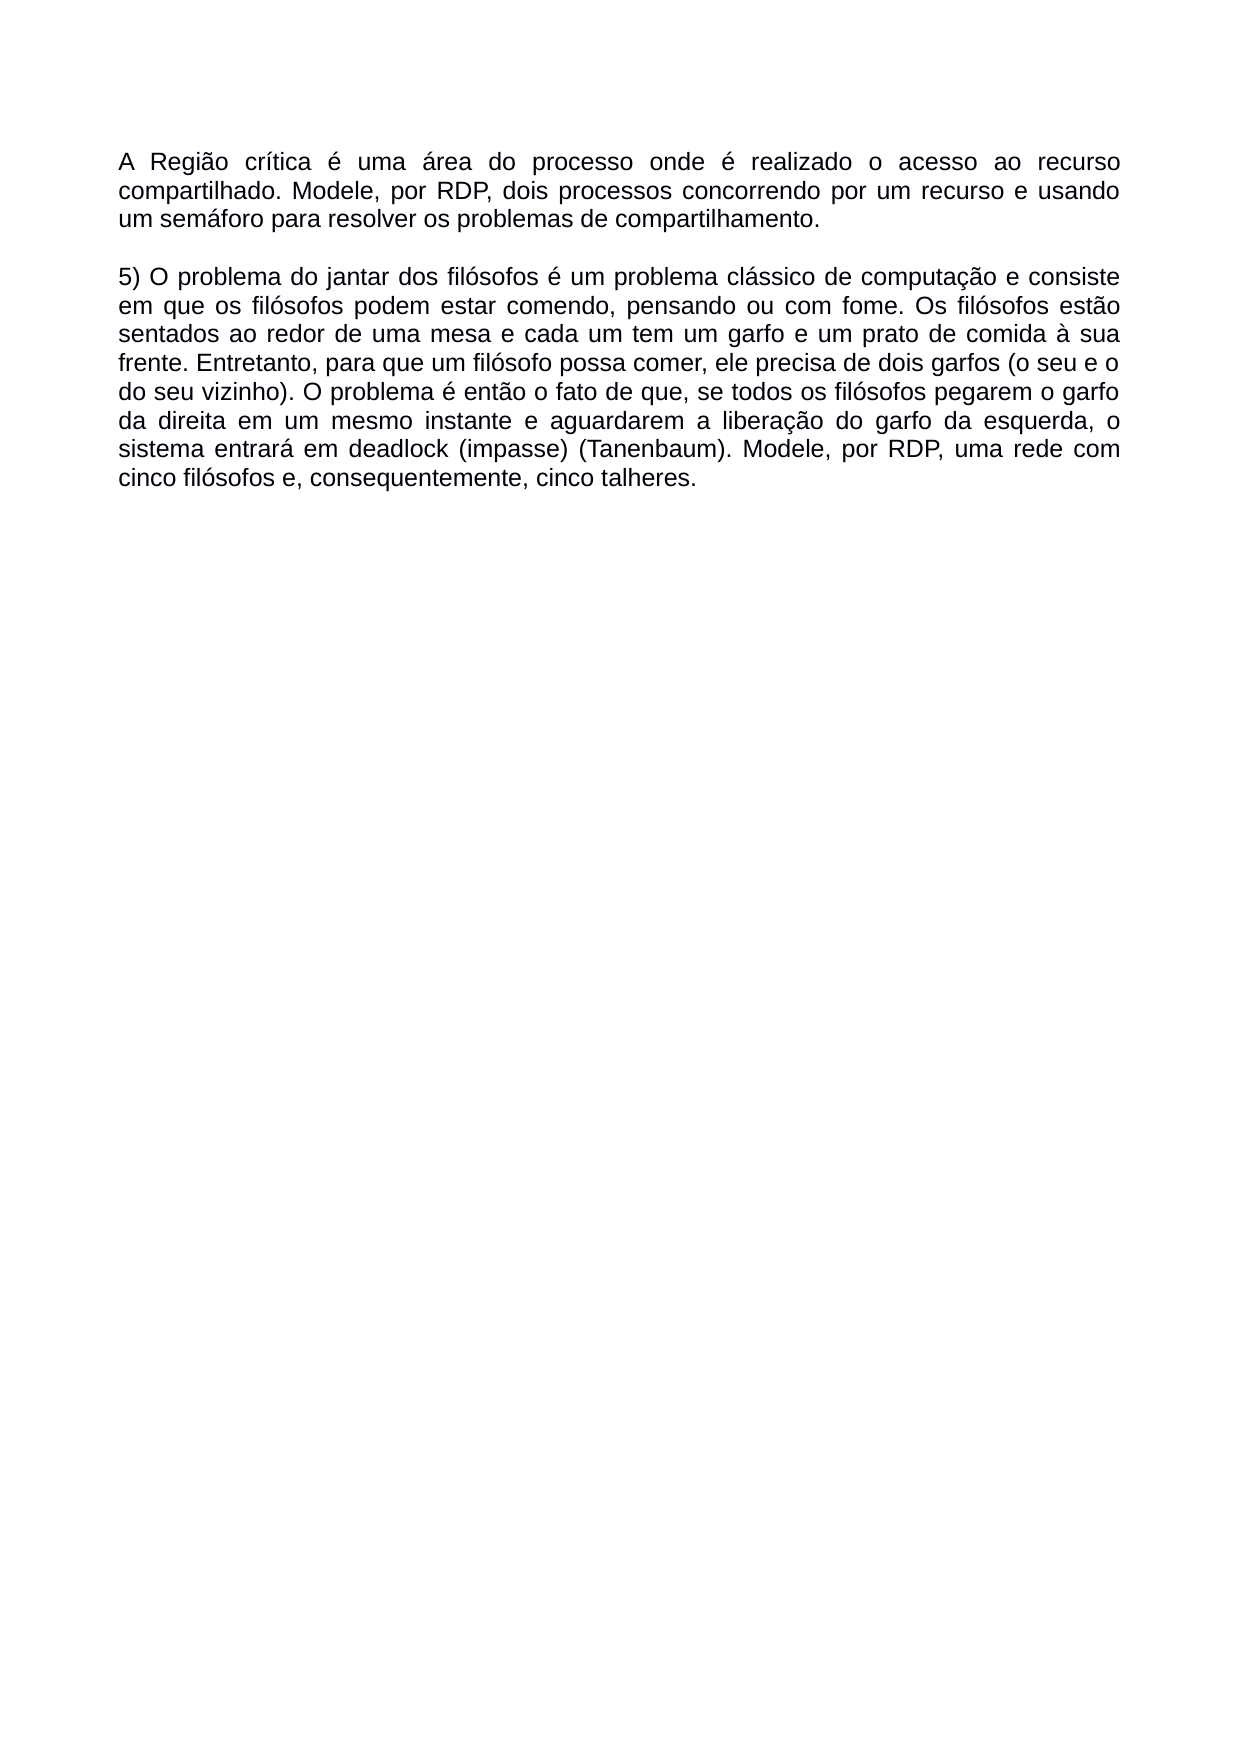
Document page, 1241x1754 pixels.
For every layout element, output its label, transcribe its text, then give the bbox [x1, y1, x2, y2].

text A Região crítica é uma área do processo onde é realizado o acesso ao recurso compartilhado. Modele, por RDP, dois processos concorrendo por um recurso e usando um semáforo para resolver os problemas de compartilhamento. [118, 147, 1122, 233]
text 5) O problema do jantar dos filósofos é um problema clássico de computação e consiste em que os filósofos podem estar comendo, pensando ou com fome. Os filósofos estão sentados ao redor de uma mesa e cada um tem um garfo e um prato de comida à sua frente. Entretanto, para que um filósofo possa comer, ele precisa de dois garfos (o seu e o do seu vizinho). O problema é então o fato de que, se todos os filósofos pegarem o garfo da direita em um mesmo instante e aguardarem a liberação do garfo da esquerda, o sistema entrará em deadlock (impasse) (Tanenbaum). Modele, por RDP, uma rede com cinco filósofos e, consequentemente, cinco talheres. [118, 262, 1122, 492]
